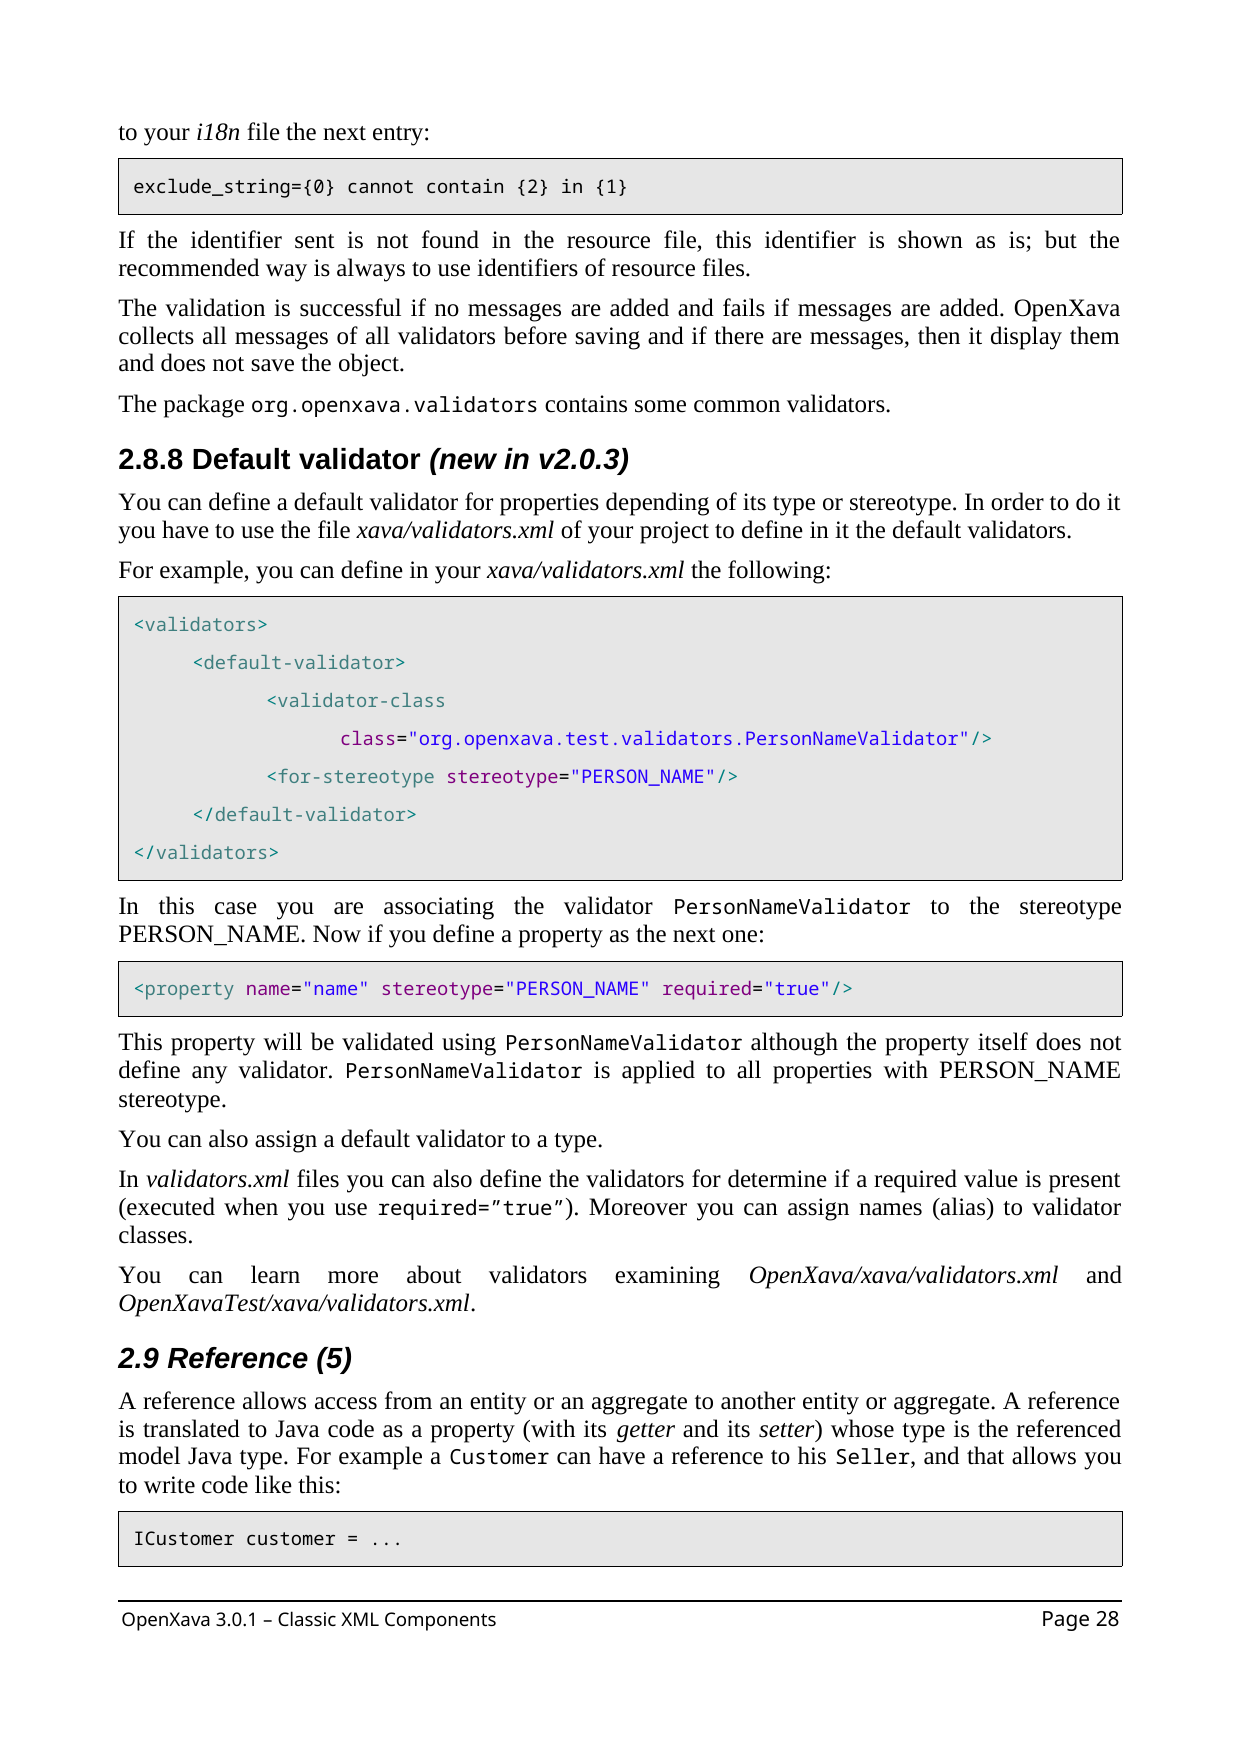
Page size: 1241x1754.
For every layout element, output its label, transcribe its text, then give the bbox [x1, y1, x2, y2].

text In this case you are associating the validator PersonNameValidator to the stereotype PERSON_NAME. Now if you define a property as the next one: [118, 892, 1122, 948]
text You can learn more about validators examining OpenXava/xava/validators.xml and OpenXavaTest/xava/validators.xml. [118, 1261, 1122, 1317]
text exclude_string={0} cannot contain {2} in {1} [119, 159, 1122, 214]
text </validators> [119, 824, 1122, 880]
subtitle Default validator (new in v2.0.3) [118, 443, 1122, 476]
text <validators> [119, 597, 1122, 634]
text <default-validator> [119, 634, 1122, 672]
text This property will be validated using PersonNameValidator although the property itself does not define any validator. PersonNameValidator is applied to all properties with PERSON_NAME stereotype. [118, 1028, 1122, 1113]
text The package org.openxava.validators contains some common validators. [118, 390, 1122, 418]
text You can also assign a default validator to a type. [118, 1125, 1122, 1153]
text </default-validator> [119, 786, 1122, 824]
text A reference allows access from an entity or an aggregate to another entity or aggregate. A reference is translated to Java code as a property (with its getter and its setter) whose type is the referenced model Java type. For example a Customer can have a reference to his Seller, and that allows you to write code like this: [118, 1387, 1122, 1498]
text <validator-class [119, 672, 1122, 710]
text class="org.openxava.test.validators.PersonNameValidator"/> [119, 710, 1122, 748]
text <property name="name" stereotype="PERSON_NAME" required="true"/> [119, 962, 1122, 1016]
text In validators.xml files you can also define the validators for determine if a required value is present (executed when you use required=”true”). Moreover you can assign names (alias) to validator classes. [118, 1165, 1122, 1249]
text The validation is successful if no messages are added and fails if messages are added. OpenXava collects all messages of all validators before saving and if there are messages, then it display them and does not save the object. [118, 294, 1122, 377]
text <for-stereotype stereotype="PERSON_NAME"/> [119, 748, 1122, 786]
text to your i18n file the next entry: [118, 118, 1122, 146]
text For example, you can define in your xava/validators.xml the following: [118, 556, 1122, 584]
text If the identifier sent is not found in the resource file, this identifier is shown as is; but the recommended way is always to use identifiers of resource files. [118, 226, 1122, 282]
subtitle Reference (5) [118, 1342, 1122, 1374]
text You can define a default validator for properties depending of its type or stereotype. In order to do it you have to use the file xava/validators.xml of your project to define in it the default validators. [118, 488, 1122, 543]
text ICustomer customer = ... [119, 1512, 1122, 1566]
